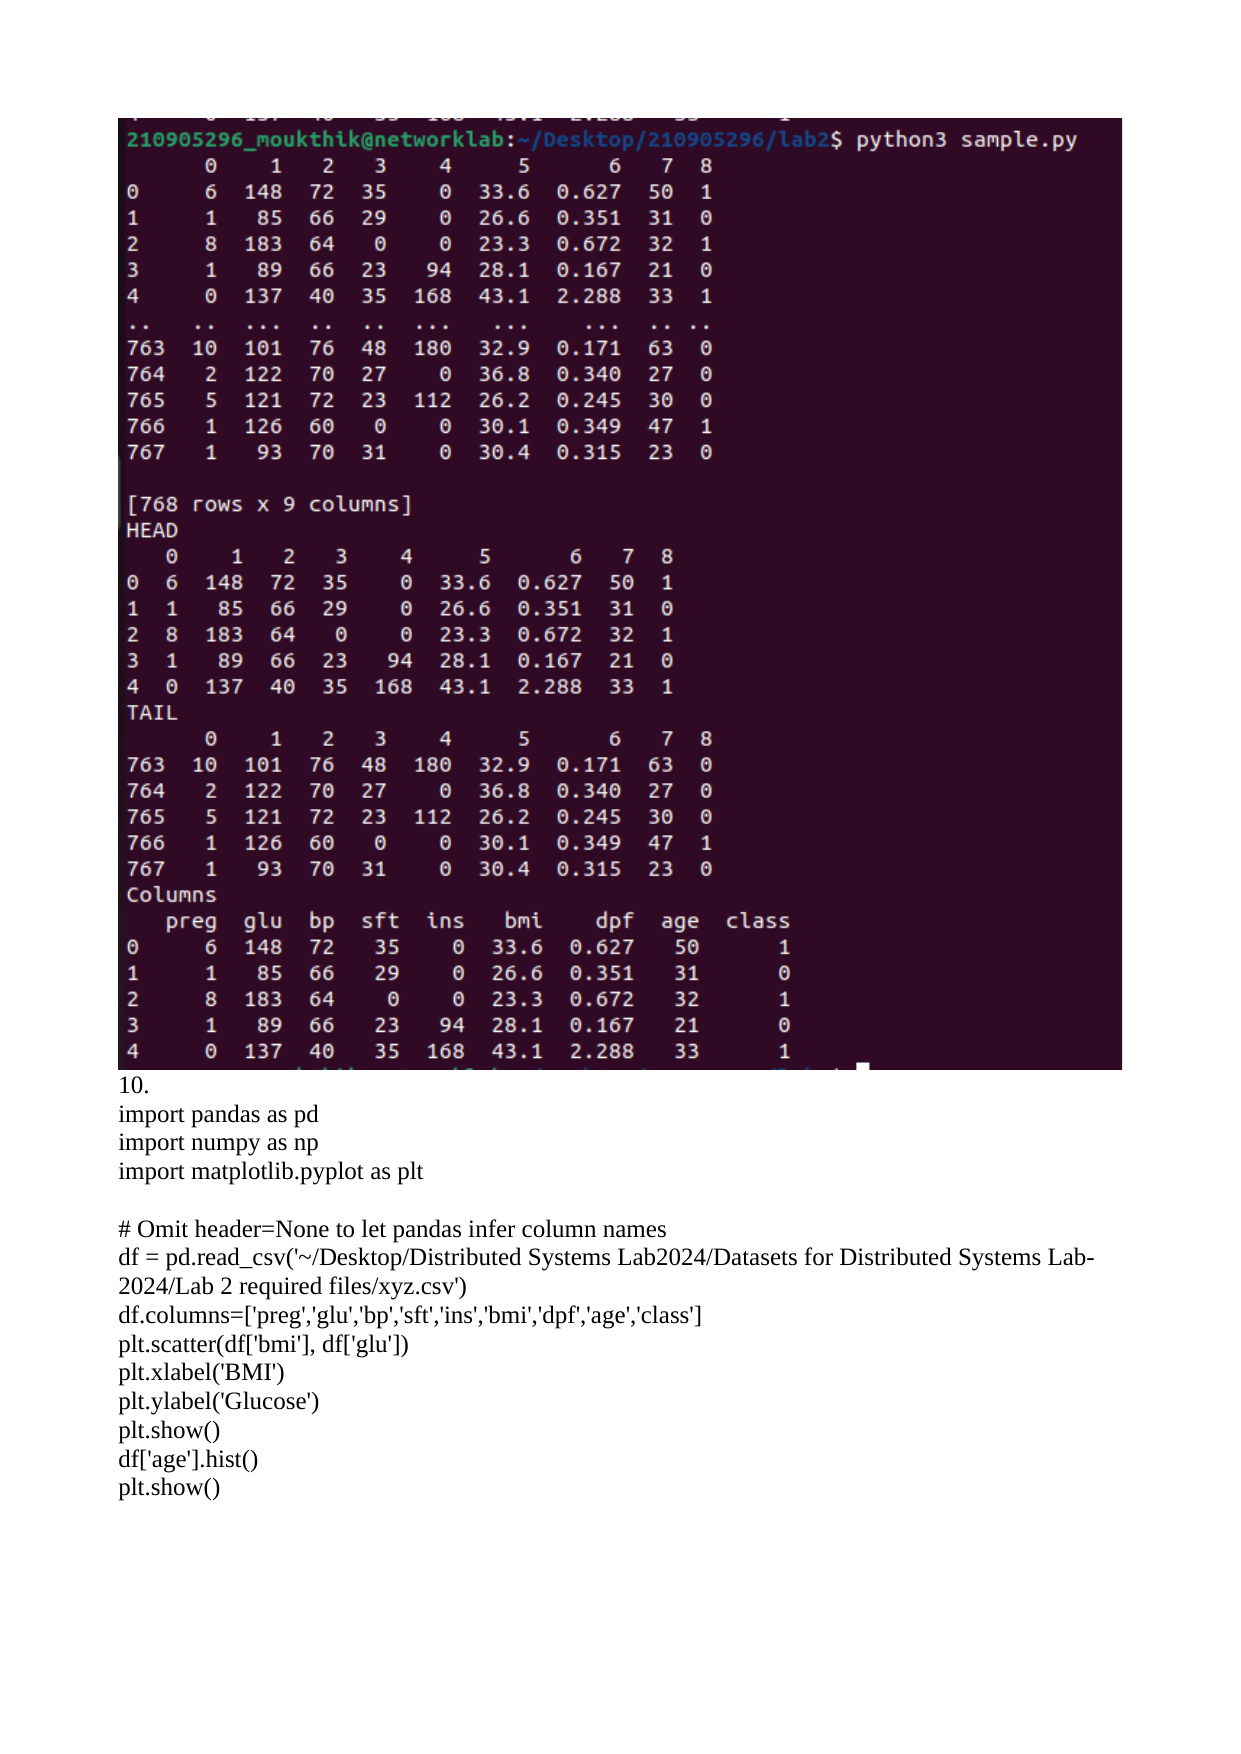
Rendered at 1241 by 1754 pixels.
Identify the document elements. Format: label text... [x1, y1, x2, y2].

text plt.show() [118, 1472, 1122, 1501]
text import pandas as pd [118, 1099, 1122, 1127]
text plt.xlabel('BMI') [118, 1357, 1122, 1386]
text df['age'].hist() [118, 1444, 1122, 1472]
text df = pd.read_csv('~/Desktop/Distributed Systems Lab2024/Datasets for Distributed Systems Lab-2024/Lab 2 required files/xyz.csv') [118, 1242, 1122, 1300]
text plt.scatter(df['bmi'], df['glu']) [118, 1329, 1122, 1357]
text plt.ylabel('Glucose') [118, 1386, 1122, 1415]
text import numpy as np [118, 1127, 1122, 1156]
picture [118, 118, 1123, 1070]
text plt.show() [118, 1415, 1122, 1444]
text # Omit header=None to let pandas infer column names [118, 1214, 1122, 1242]
text 10. [118, 1070, 1122, 1099]
text import matplotlib.pyplot as plt [118, 1156, 1122, 1185]
text df.columns=['preg','glu','bp','sft','ins','bmi','dpf','age','class'] [118, 1300, 1122, 1329]
